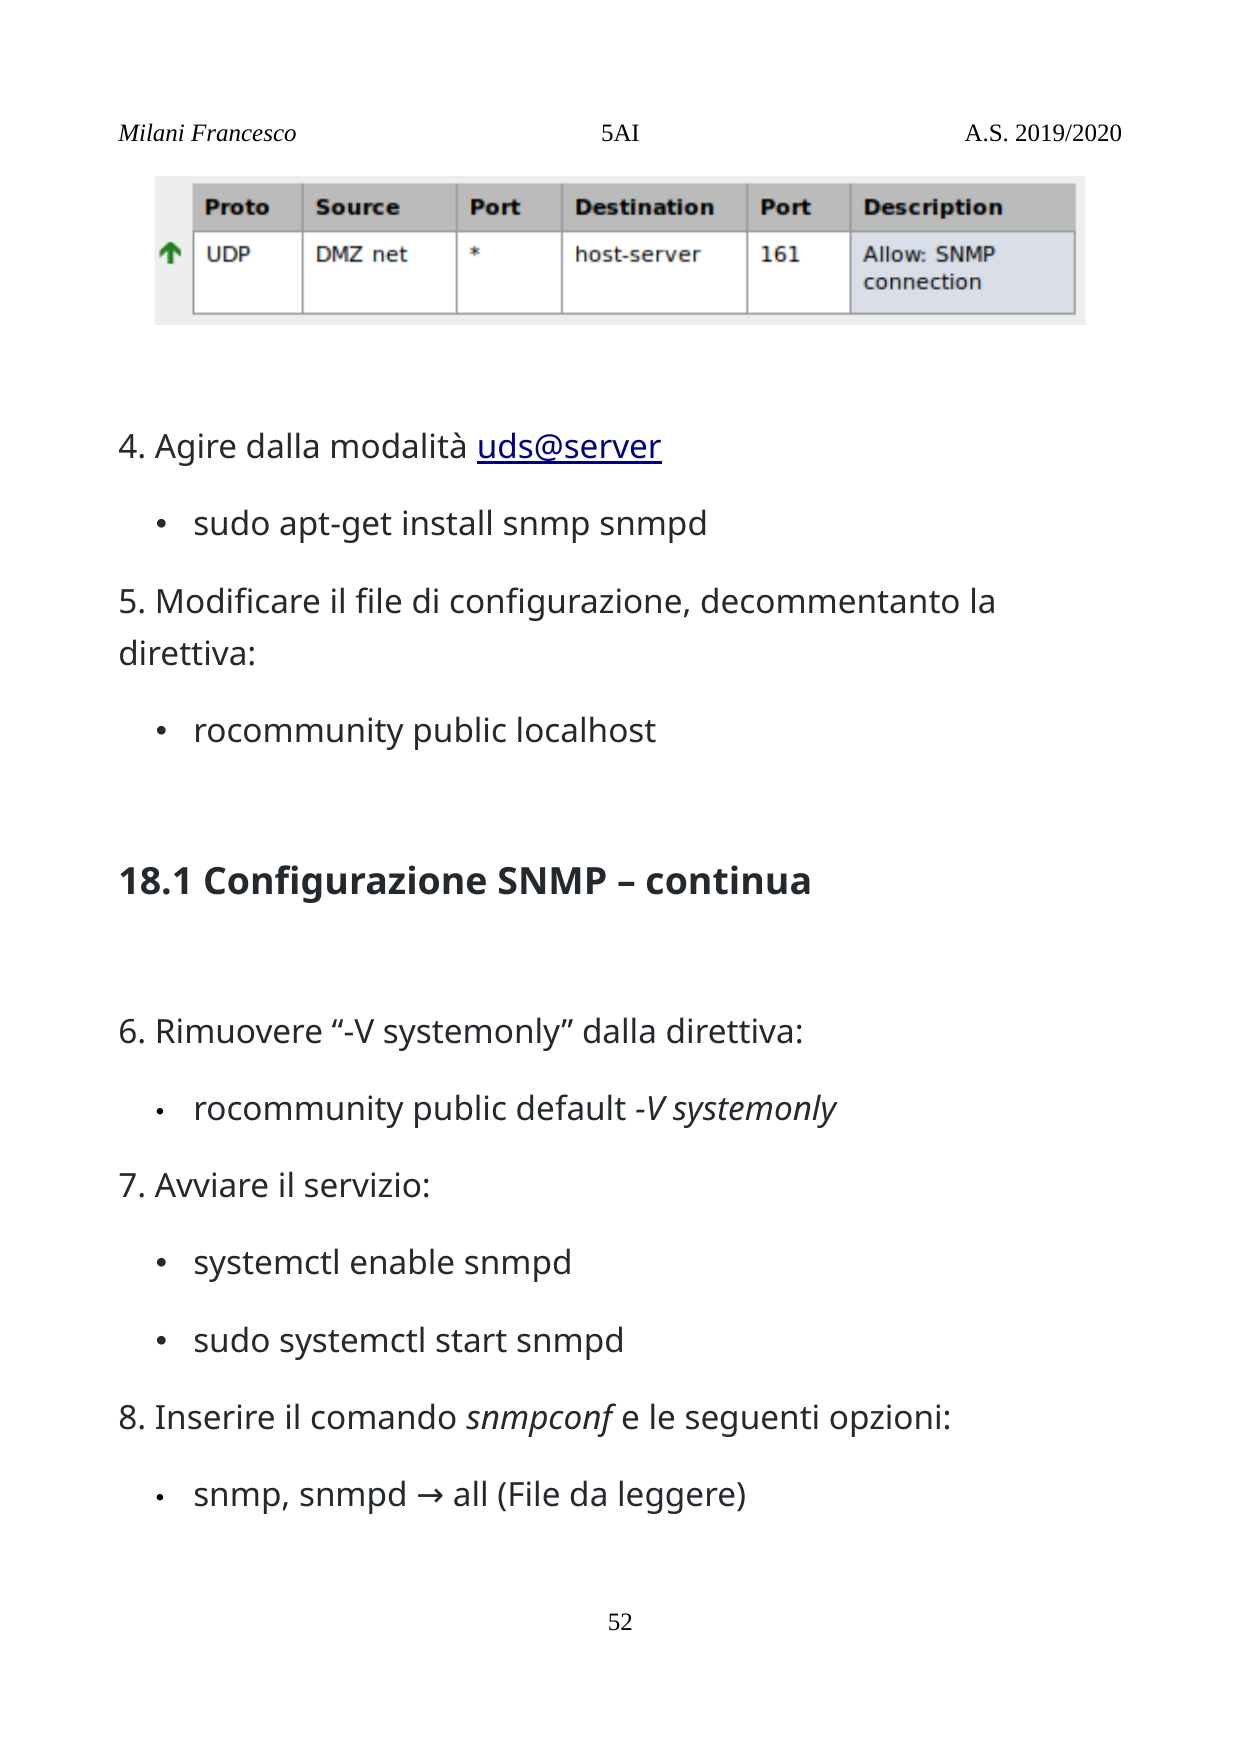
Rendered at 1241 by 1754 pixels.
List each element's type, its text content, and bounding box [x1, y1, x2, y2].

text 18.1 Configurazione SNMP – continua [118, 854, 1122, 905]
text 4. Agire dalla modalità uds@server [118, 423, 1122, 468]
list snmp, snmpd → all (File da leggere) [156, 1471, 1122, 1516]
list rocommunity public localhost [156, 707, 1122, 752]
list sudo systemctl start snmpd [156, 1316, 1122, 1362]
picture [154, 176, 1086, 325]
text 8. Inserire il comando snmpconf e le seguenti opzioni: [118, 1393, 1122, 1439]
text 5. Modificare il file di configurazione, decommentanto la direttiva: [118, 577, 1122, 675]
list rocommunity public default -V systemonly [156, 1085, 1122, 1130]
list systemctl enable snmpd [156, 1239, 1122, 1284]
text 6. Rimuovere “-V systemonly” dalla direttiva: [118, 1008, 1122, 1053]
list sudo apt-get install snmp snmpd [156, 500, 1122, 546]
text 7. Avviare il servizio: [118, 1162, 1122, 1207]
